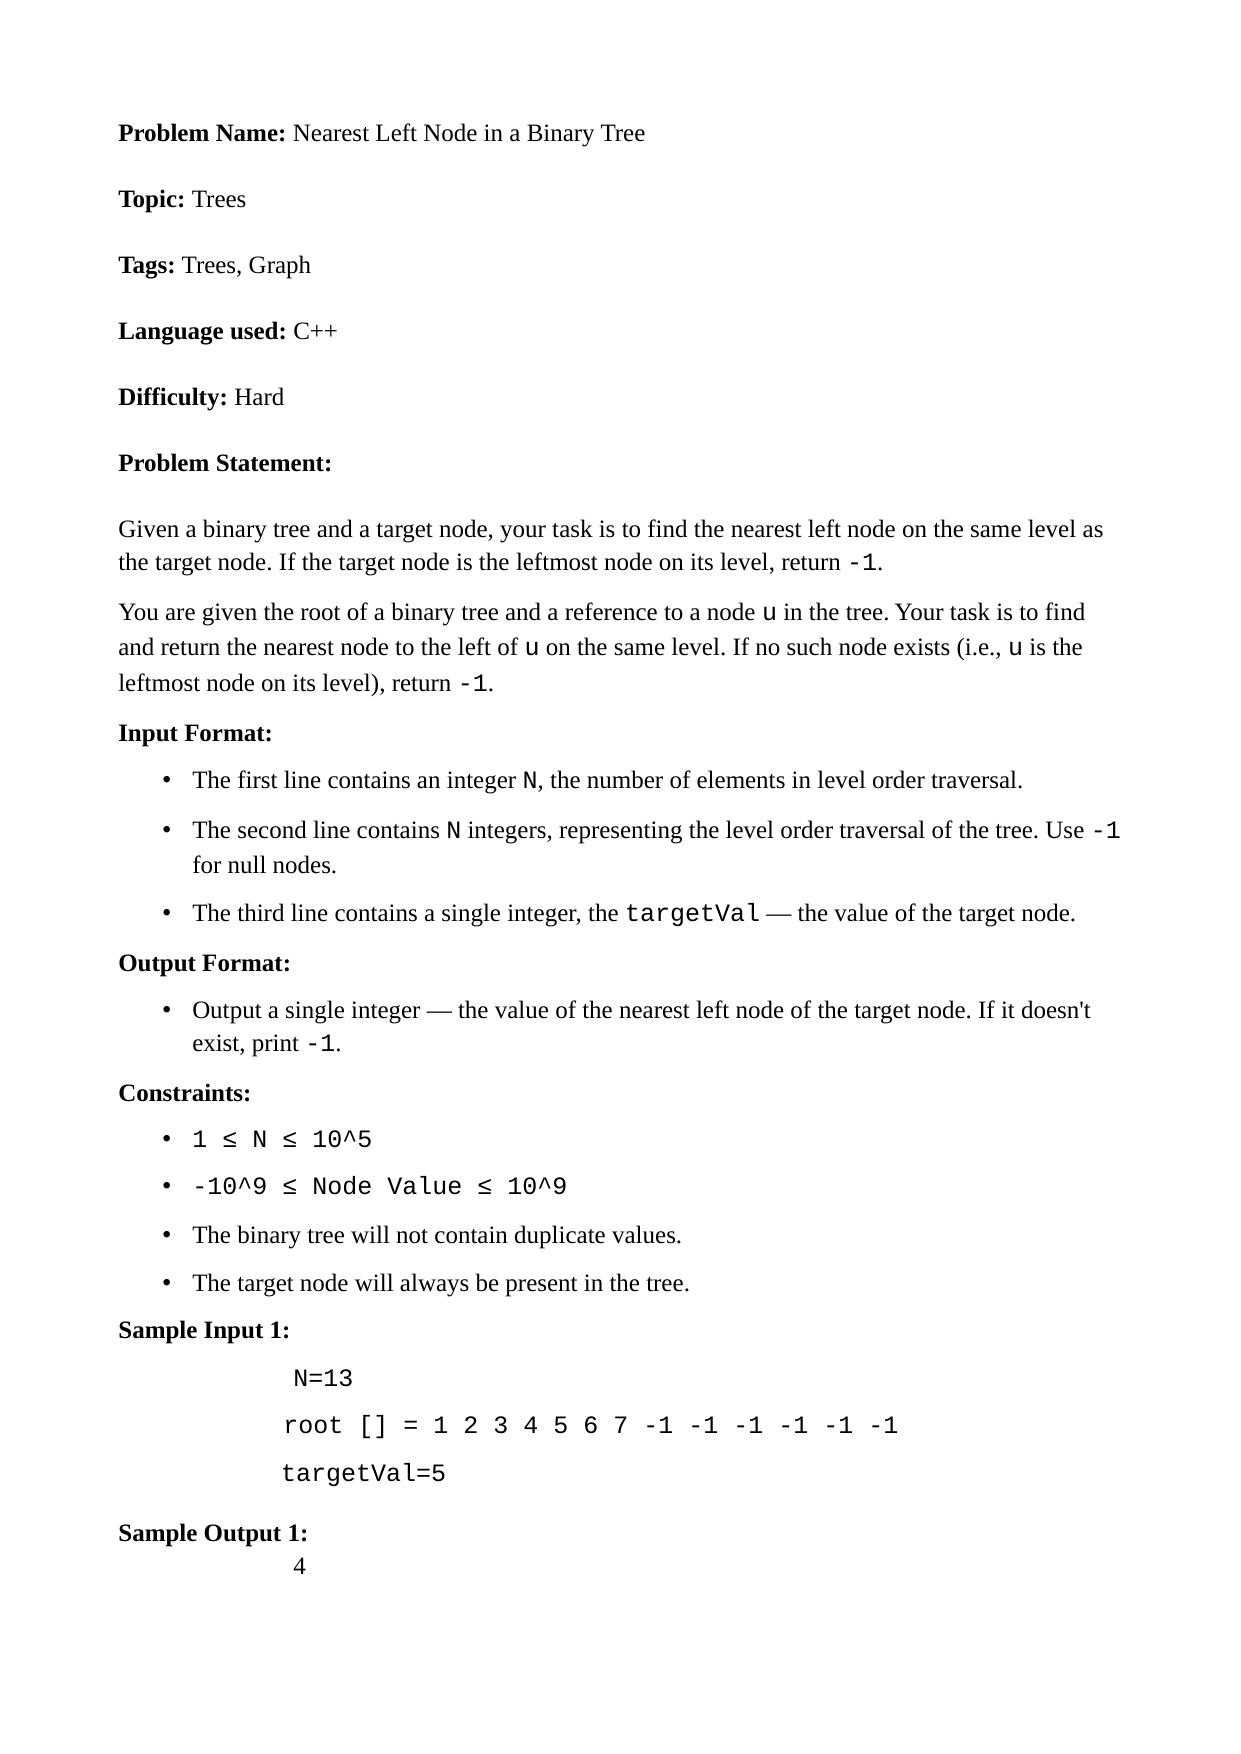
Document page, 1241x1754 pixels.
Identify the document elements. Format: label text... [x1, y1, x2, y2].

list Output a single integer — the value of the nearest left node of the target node. If it doesn't exist, print -1. [162, 996, 1122, 1059]
text Given a binary tree and a target node, your task is to find the nearest left node on the same level as the target node. If the target node is the leftmost node on its level, return -1. [118, 514, 1122, 578]
text Input Format: [118, 718, 1122, 746]
list The second line contains N integers, representing the level order traversal of the tree. Use -1 for null nodes. [162, 815, 1122, 879]
list The target node will always be present in the tree. [162, 1268, 1122, 1297]
text Constraints: [118, 1078, 1122, 1107]
text Tags: Trees, Graph [118, 250, 1122, 279]
list The third line contains a single integer, the targetVal — the value of the target node. [162, 898, 1122, 929]
list The first line contains an integer N, the number of elements in level order traversal. [162, 765, 1122, 796]
list -10^9 ≤ Node Value ≤ 10^9 [162, 1173, 1122, 1202]
text You are given the root of a binary tree and a reference to a node u in the tree. Your task is to find and return the nearest node to the left of u on the same level. If no such node exists (i.e., u is the leftmost node on its level), return -1. [118, 597, 1122, 698]
text Topic: Trees [118, 184, 1122, 213]
text root [] = 1 2 3 4 5 6 7 -1 -1 -1 -1 -1 -1 [118, 1413, 1122, 1441]
text Sample Output 1: [118, 1518, 1122, 1547]
text targetVal=5 [118, 1460, 1122, 1488]
text Difficulty: Hard [118, 382, 1122, 411]
text Language used: C++ [118, 316, 1122, 345]
text N=13 [118, 1363, 1122, 1394]
text Sample Input 1: [118, 1316, 1122, 1344]
list 1 ≤ N ≤ 10^5 [162, 1126, 1122, 1154]
text Output Format: [118, 948, 1122, 977]
text Problem Statement: [118, 448, 1122, 477]
list The binary tree will not contain duplicate values. [162, 1220, 1122, 1249]
text Problem Name: Nearest Left Node in a Binary Tree [118, 118, 1122, 147]
text 4 [118, 1551, 1122, 1580]
